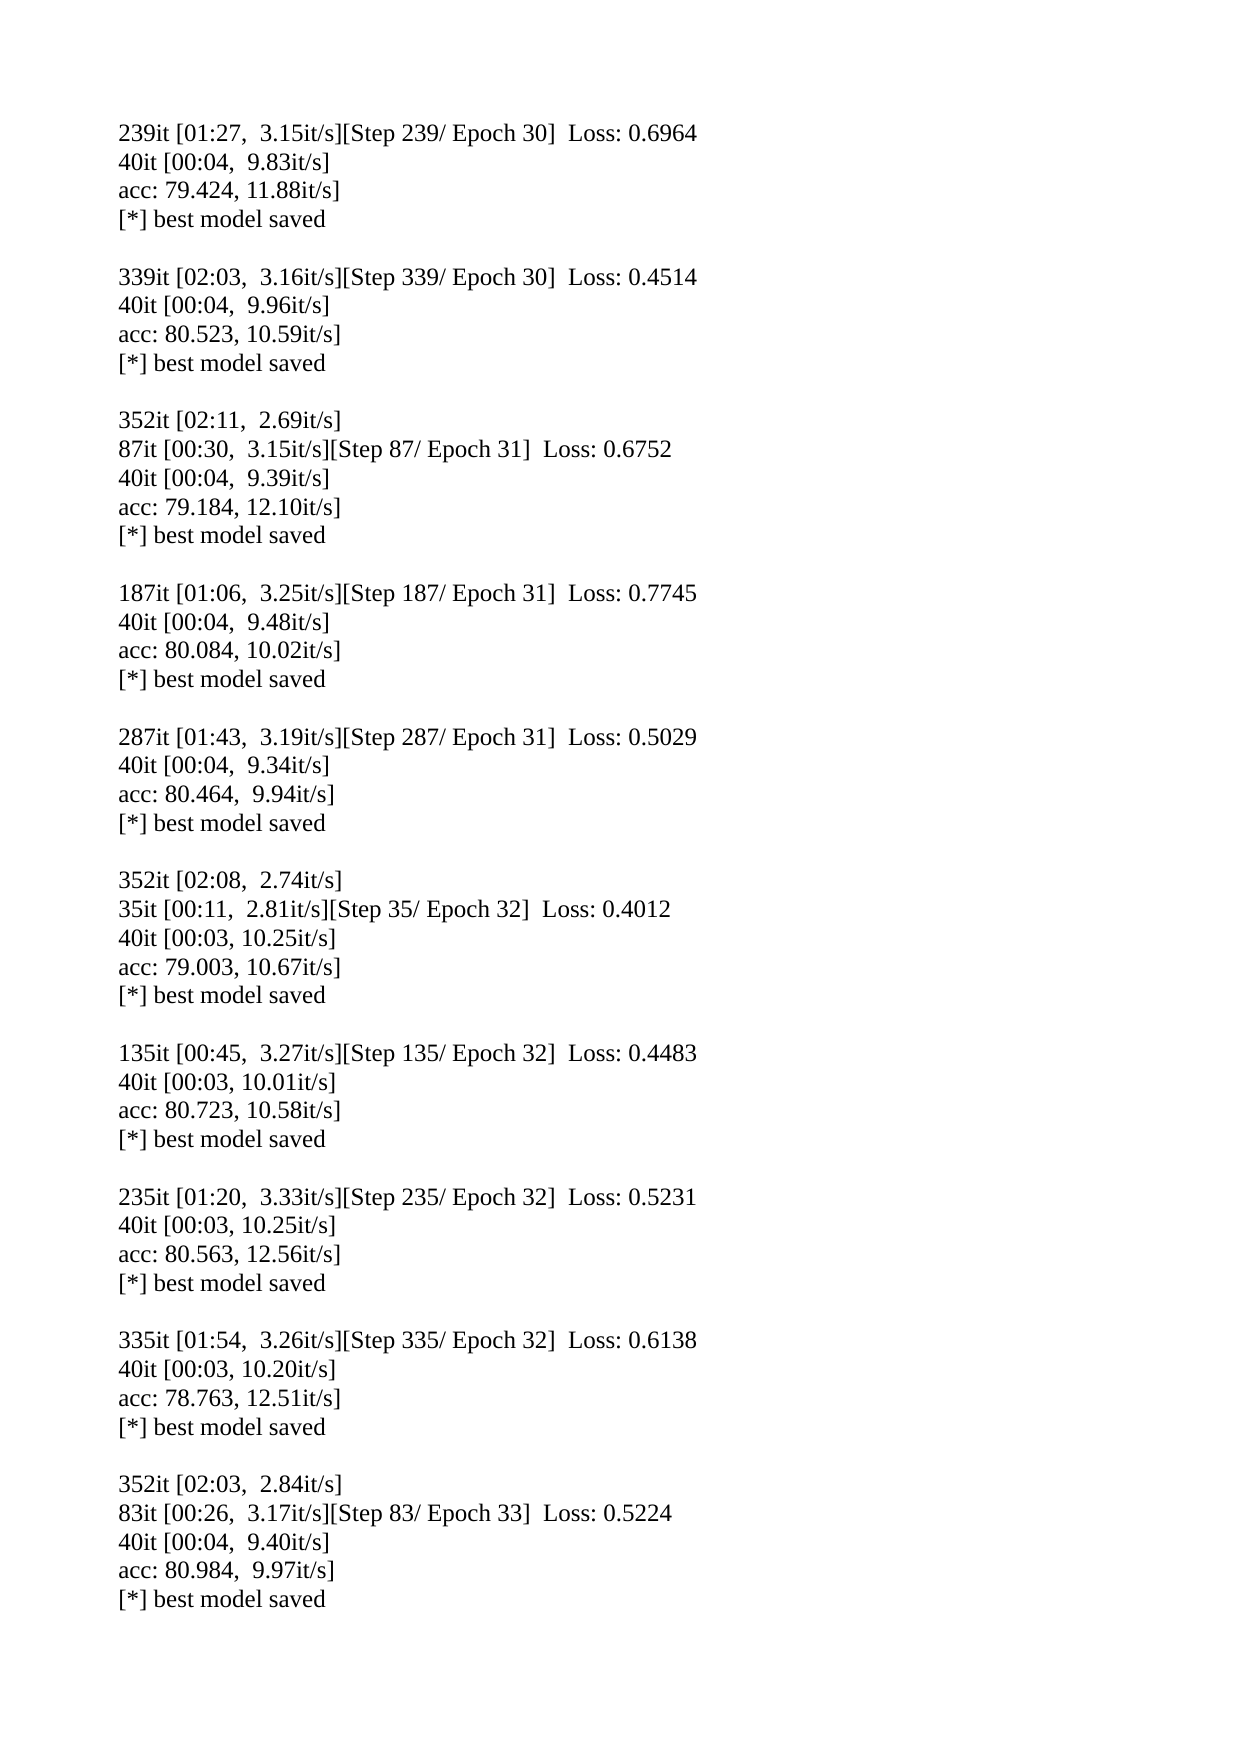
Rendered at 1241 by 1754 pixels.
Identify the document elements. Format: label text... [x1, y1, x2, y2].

text 40it [00:04, 9.83it/s] [118, 147, 1122, 176]
text 339it [02:03, 3.16it/s][Step 339/ Epoch 30] Loss: 0.4514 [118, 262, 1122, 291]
text [*] best model saved [118, 204, 1122, 233]
text [*] best model saved [118, 981, 1122, 1009]
text acc: 79.184, 12.10it/s] [118, 492, 1122, 521]
text 135it [00:45, 3.27it/s][Step 135/ Epoch 32] Loss: 0.4483 [118, 1038, 1122, 1067]
text 235it [01:20, 3.33it/s][Step 235/ Epoch 32] Loss: 0.5231 [118, 1182, 1122, 1211]
text [*] best model saved [118, 808, 1122, 837]
text 40it [00:03, 10.25it/s] [118, 1211, 1122, 1239]
text acc: 80.984, 9.97it/s] [118, 1556, 1122, 1584]
text 187it [01:06, 3.25it/s][Step 187/ Epoch 31] Loss: 0.7745 [118, 578, 1122, 607]
text 87it [00:30, 3.15it/s][Step 87/ Epoch 31] Loss: 0.6752 [118, 434, 1122, 463]
text 35it [00:11, 2.81it/s][Step 35/ Epoch 32] Loss: 0.4012 [118, 894, 1122, 923]
text acc: 79.003, 10.67it/s] [118, 952, 1122, 981]
text 40it [00:03, 10.01it/s] [118, 1067, 1122, 1096]
text [*] best model saved [118, 1412, 1122, 1441]
text [*] best model saved [118, 1268, 1122, 1297]
text acc: 79.424, 11.88it/s] [118, 176, 1122, 204]
text 239it [01:27, 3.15it/s][Step 239/ Epoch 30] Loss: 0.6964 [118, 118, 1122, 147]
text acc: 80.563, 12.56it/s] [118, 1239, 1122, 1268]
text 40it [00:03, 10.20it/s] [118, 1354, 1122, 1383]
text 352it [02:08, 2.74it/s] [118, 866, 1122, 894]
text [*] best model saved [118, 521, 1122, 549]
text 335it [01:54, 3.26it/s][Step 335/ Epoch 32] Loss: 0.6138 [118, 1326, 1122, 1354]
text 287it [01:43, 3.19it/s][Step 287/ Epoch 31] Loss: 0.5029 [118, 722, 1122, 751]
text 40it [00:04, 9.96it/s] [118, 291, 1122, 319]
text 40it [00:03, 10.25it/s] [118, 923, 1122, 952]
text acc: 80.523, 10.59it/s] [118, 319, 1122, 348]
text 40it [00:04, 9.39it/s] [118, 463, 1122, 492]
text acc: 80.723, 10.58it/s] [118, 1096, 1122, 1124]
text acc: 80.084, 10.02it/s] [118, 636, 1122, 664]
text 352it [02:11, 2.69it/s] [118, 406, 1122, 434]
text 83it [00:26, 3.17it/s][Step 83/ Epoch 33] Loss: 0.5224 [118, 1498, 1122, 1527]
text [*] best model saved [118, 664, 1122, 693]
text 40it [00:04, 9.40it/s] [118, 1527, 1122, 1556]
text 352it [02:03, 2.84it/s] [118, 1469, 1122, 1498]
text acc: 80.464, 9.94it/s] [118, 779, 1122, 808]
text 40it [00:04, 9.34it/s] [118, 751, 1122, 779]
text [*] best model saved [118, 348, 1122, 377]
text 40it [00:04, 9.48it/s] [118, 607, 1122, 636]
text [*] best model saved [118, 1584, 1122, 1613]
text [*] best model saved [118, 1124, 1122, 1153]
text acc: 78.763, 12.51it/s] [118, 1383, 1122, 1412]
